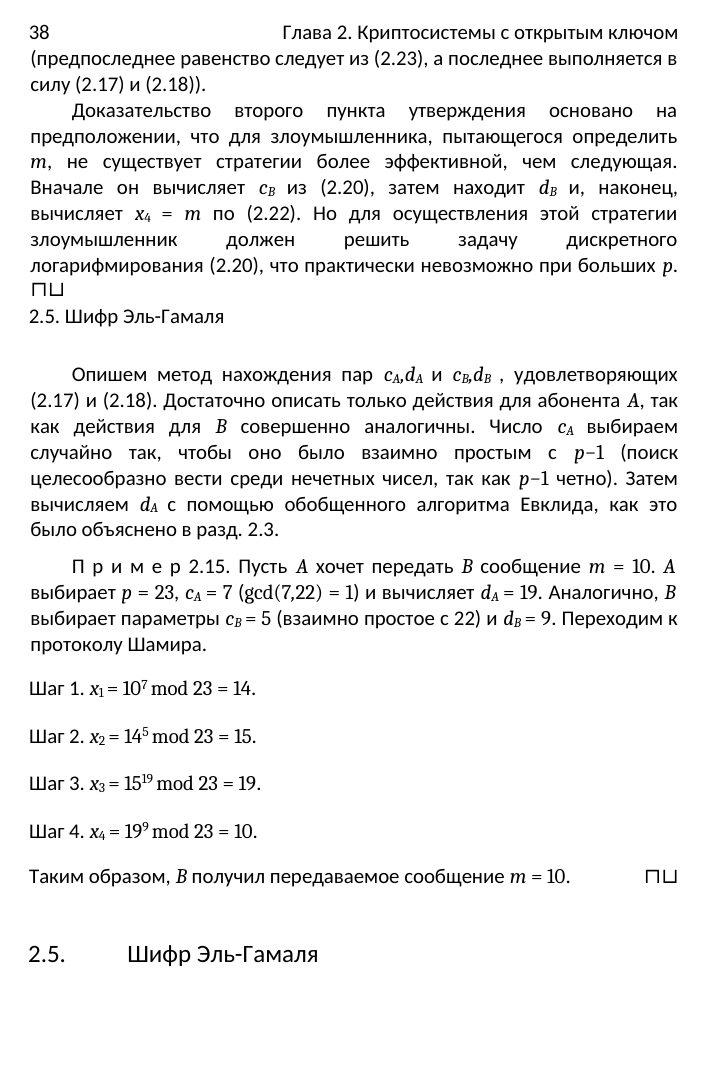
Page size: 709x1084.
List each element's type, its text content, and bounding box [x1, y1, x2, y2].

text П р и м е р 2.15. Пусть A хочет передать B сообщение m = 10. A выбирает p = 23, cA = 7 (gcd(7,22) = 1) и вычисляет dA = 19. Аналогично, B выбирает параметры cB = 5 (взаимно простое с 22) и dB = 9. Переходим к протоколу Шамира. [30, 553, 678, 656]
subtitle 2.5. Шифр Эль-Гамаля [28, 303, 679, 328]
text Опишем метод нахождения пар cA,dA и cB,dB , удовлетворяющих (2.17) и (2.18). Достаточно описать только действия для абонента A, так как действия для B совершенно аналогичны. Число cA выбираем случайно так, чтобы оно было взаимно простым с p−1 (поиск целесообразно вести среди нечетных чисел, так как p−1 четно). Затем вычисляем dA с помощью обобщенного алгоритма Евклида, как это было объяснено в разд. 2.3. [30, 362, 678, 542]
text (предпоследнее равенство следует из (2.23), а последнее выполняется в силу (2.17) и (2.18)). [30, 45, 678, 96]
text Шаг 2. x2 = 145 mod 23 = 15. [29, 723, 679, 748]
text Шаг 1. x1 = 107 mod 23 = 14. [29, 676, 679, 701]
text Доказательство второго пункта утверждения основано на предположении, что для злоумышленника, пытающегося определить m, не существует стратегии более эффективной, чем следующая. Вначале он вычисляет cB из (2.20), затем находит dB и, наконец, вычисляет x4 = m по (2.22). Но для осуществления этой стратегии злоумышленник должен решить задачу дискретного логарифмирования (2.20), что практически невозможно при больших p. ⊓⊔ [30, 97, 678, 302]
text Таким образом, B получил передаваемое сообщение m = 10. ⊓⊔ [29, 863, 679, 888]
text Шаг 3. x3 = 1519 mod 23 = 19. [29, 770, 679, 796]
text Шаг 4. x4 = 199 mod 23 = 10. [29, 818, 679, 843]
text 2.5. Шифр Эль-Гамаля [28, 938, 679, 969]
